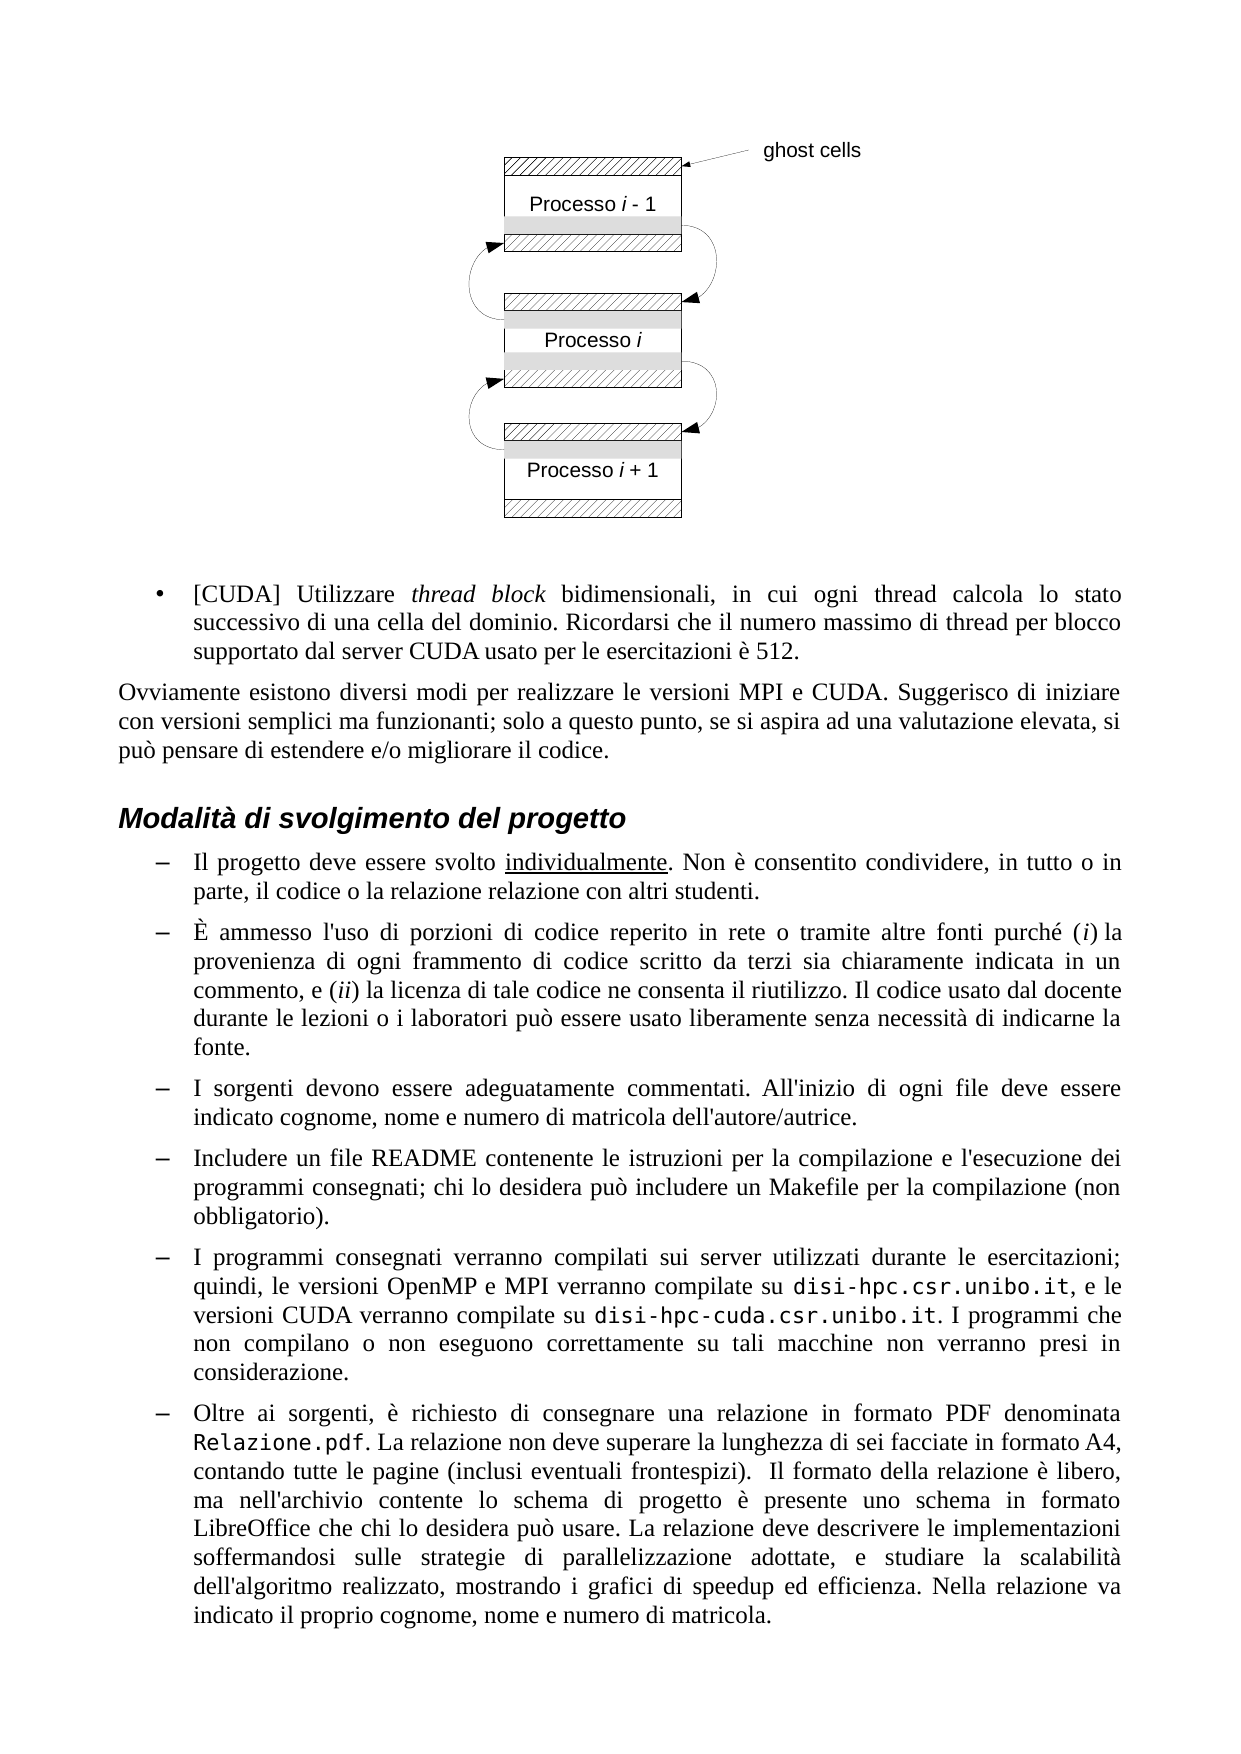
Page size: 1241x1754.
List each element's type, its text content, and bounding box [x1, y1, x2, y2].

list I sorgenti devono essere adeguatamente commentati. All'inizio di ogni file deve essere indicato cognome, nome e numero di matricola dell'autore/autrice. [156, 1073, 1122, 1131]
list [CUDA] Utilizzare thread block bidimensionali, in cui ogni thread calcola lo stato successivo di una cella del dominio. Ricordarsi che il numero massimo di thread per blocco supportato dal server CUDA usato per le esercitazioni è 512. [156, 579, 1122, 665]
subtitle Modalità di svolgimento del progetto [118, 801, 1122, 835]
list Oltre ai sorgenti, è richiesto di consegnare una relazione in formato PDF denominata Relazione.pdf. La relazione non deve superare la lunghezza di sei facciate in formato A4, contando tutte le pagine (inclusi eventuali frontespizi). Il formato della relazione è libero, ma nell'archivio contente lo schema di progetto è presente uno schema in formato LibreOffice che chi lo desidera può usare. La relazione deve descrivere le implementazioni soffermandosi sulle strategie di parallelizzazione adottate, e studiare la scalabilità dell'algoritmo realizzato, mostrando i grafici di speedup ed efficienza. Nella relazione va indicato il proprio cognome, nome e numero di matricola. [156, 1398, 1122, 1628]
text Ovviamente esistono diversi modi per realizzare le versioni MPI e CUDA. Suggerisco di iniziare con versioni semplici ma funzionanti; solo a questo punto, se si aspira ad una valutazione elevata, si può pensare di estendere e/o migliorare il codice. [118, 677, 1122, 764]
list I programmi consegnati verranno compilati sui server utilizzati durante le esercitazioni; quindi, le versioni OpenMP e MPI verranno compilate su disi-hpc.csr.unibo.it, e le versioni CUDA verranno compilate su disi-hpc-cuda.csr.unibo.it. I programmi che non compilano o non eseguono correttamente su tali macchine non verranno presi in considerazione. [156, 1242, 1122, 1386]
list Includere un file README contenente le istruzioni per la compilazione e l'esecuzione dei programmi consegnati; chi lo desidera può includere un Makefile per la compilazione (non obbligatorio). [156, 1143, 1122, 1230]
list Il progetto deve essere svolto individualmente. Non è consentito condividere, in tutto o in parte, il codice o la relazione relazione con altri studenti. [156, 847, 1122, 905]
list È ammesso l'uso di porzioni di codice reperito in rete o tramite altre fonti purché (i) la provenienza di ogni frammento di codice scritto da terzi sia chiaramente indicata in un commento, e (ii) la licenza di tale codice ne consenta il riutilizzo. Il codice usato dal docente durante le lezioni o i laboratori può essere usato liberamente senza necessità di indicarne la fonte. [156, 917, 1122, 1061]
